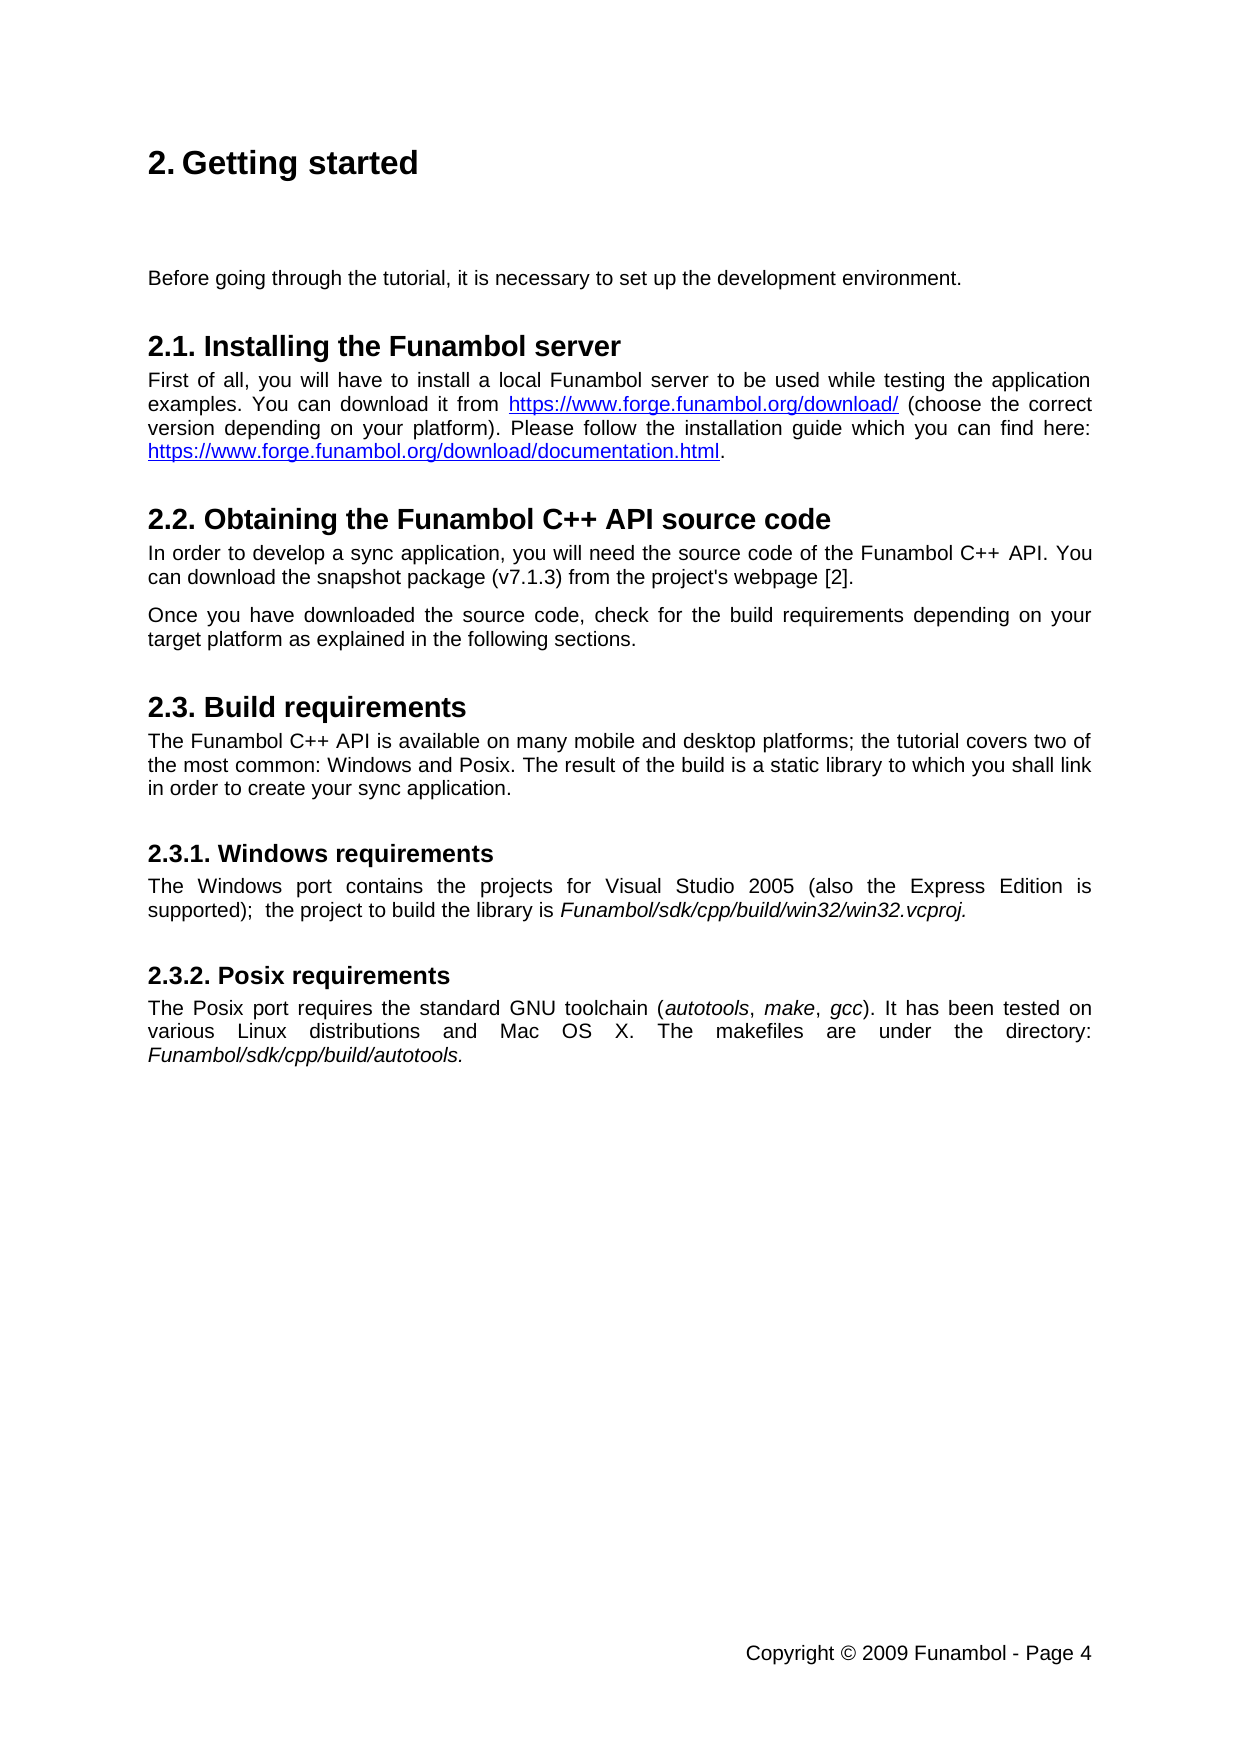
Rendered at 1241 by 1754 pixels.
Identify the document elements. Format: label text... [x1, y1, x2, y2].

subtitle Build requirements [148, 691, 1093, 723]
subtitle Obtaining the Funambol C++ API source code [148, 503, 1093, 536]
text In order to develop a sync application, you will need the source code of the Funambol C++ API. You can download the snapshot package (v7.1.3) from the project's webpage [2]. [148, 542, 1093, 589]
text Once you have downloaded the source code, check for the build requirements depending on your target platform as explained in the following sections. [148, 604, 1093, 651]
subtitle Posix requirements [148, 962, 1093, 990]
text Before going through the tutorial, it is necessary to set up the development environment. [148, 267, 1093, 290]
text The Posix port requires the standard GNU toolchain (autotools, make, gcc). It has been tested on various Linux distributions and Mac OS X. The makefiles are under the directory: Funambol/sdk/cpp/build/autotools. [148, 996, 1093, 1067]
text The Funambol C++ API is available on many mobile and desktop platforms; the tutorial covers two of the most common: Windows and Posix. The result of the build is a static library to which you shall link in order to create your sync application. [148, 730, 1093, 800]
text First of all, you will have to install a local Funambol server to be used while testing the application examples. You can download it from https://www.forge.funambol.org/download/ (choose the correct version depending on your platform). Please follow the installation guide which you can find here: https://www.forge.funambol.org/download/documentation.html. [148, 369, 1093, 463]
subtitle Getting started [148, 144, 1093, 181]
subtitle Windows requirements [148, 840, 1093, 868]
subtitle Installing the Funambol server [148, 330, 1093, 363]
text The Windows port contains the projects for Visual Studio 2005 (also the Express Edition is supported); the project to build the library is Funambol/sdk/cpp/build/win32/win32.vcproj. [148, 875, 1093, 922]
